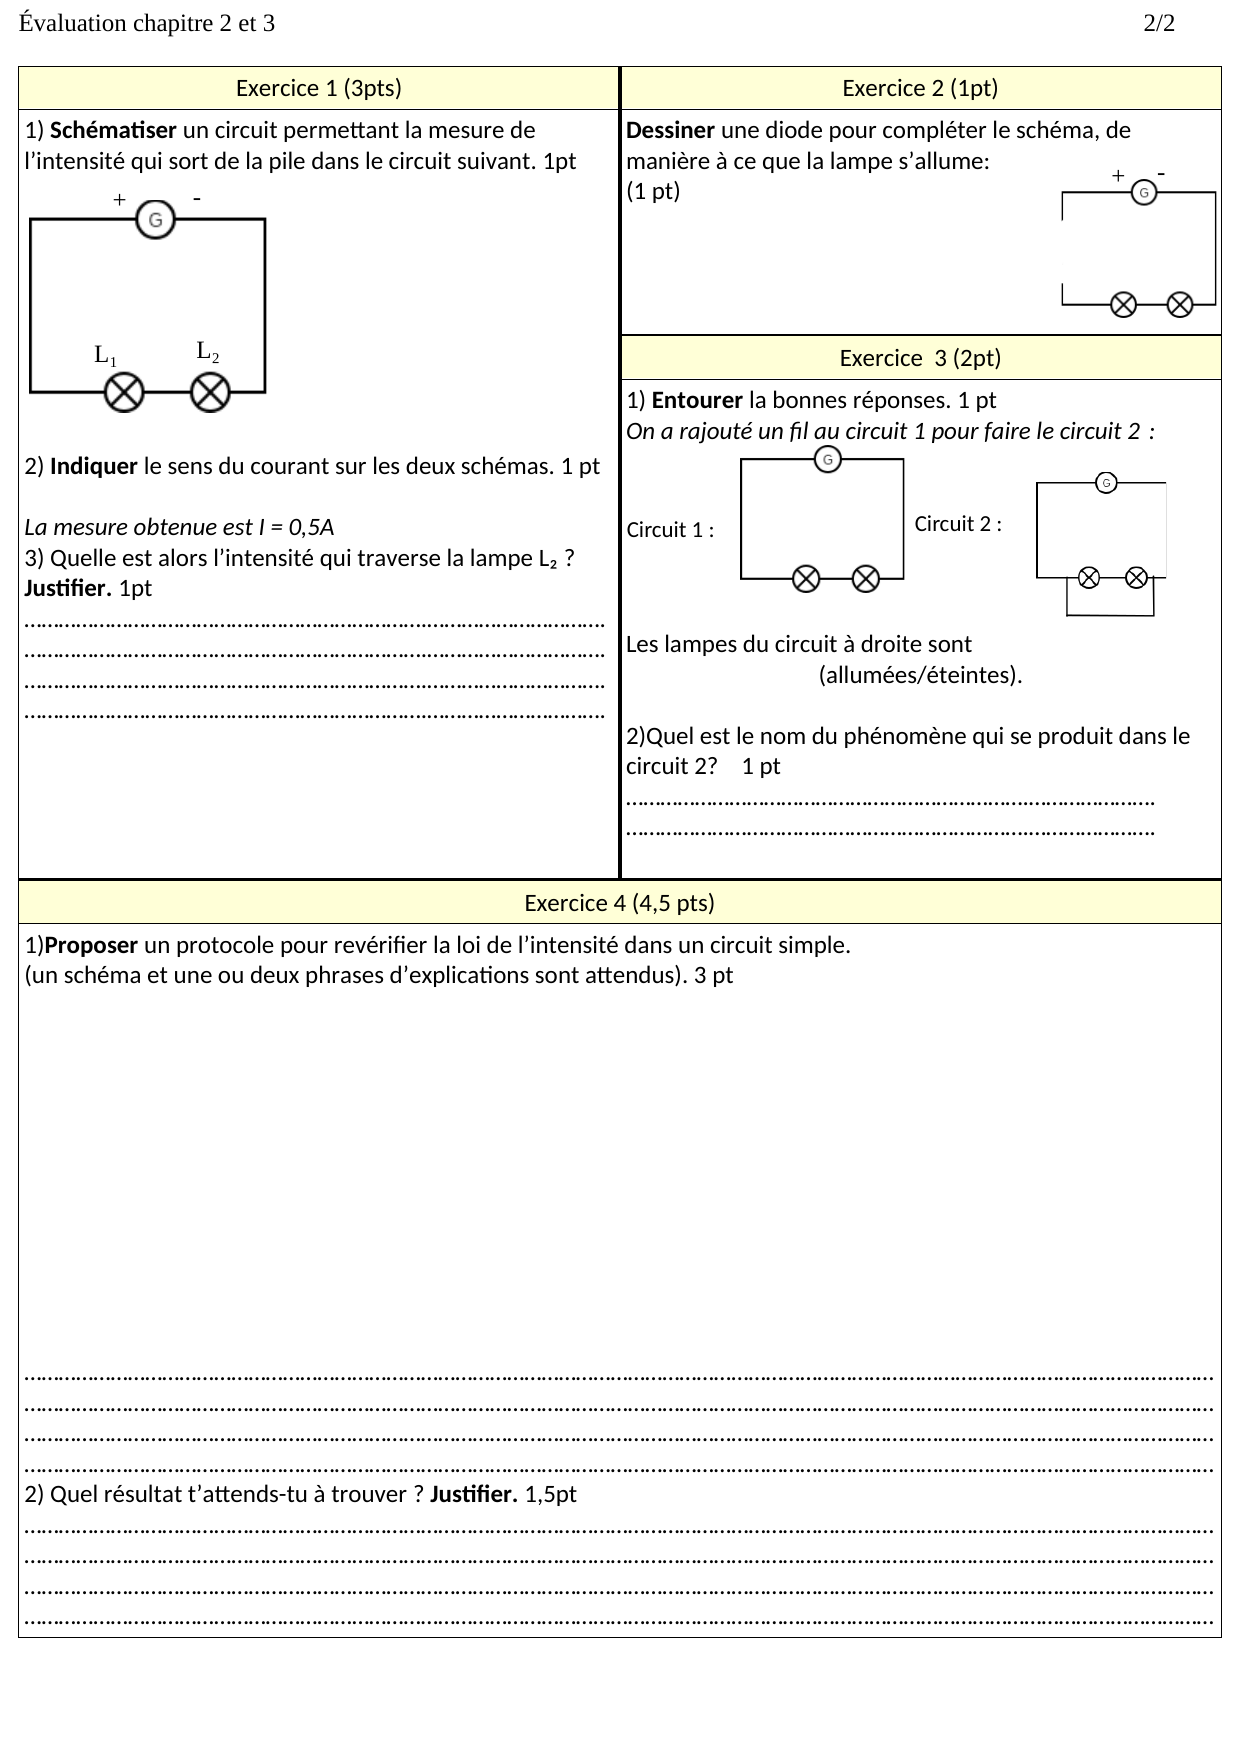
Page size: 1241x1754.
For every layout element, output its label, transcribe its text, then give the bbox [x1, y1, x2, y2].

table_cell Exercice 4 (4,5 pts) [19, 881, 1221, 923]
picture [1036, 472, 1167, 617]
table_cell Exercice 3 (2pt) [622, 336, 1221, 378]
table_header Exercice 2 (1pt) [622, 67, 1221, 108]
table_cell 1) Entourer la bonnes réponses. 1 pt On a rajouté un fil au circuit 1 pour faire le circuit 2 : Les lampes du circuit à droite sont (allumées/éteintes). 2)Quel est le nom du phénomène qui se produit dans le circuit 2? 1 pt …………………………………………………………….…………………. …………………………………………………………….…………………. [622, 380, 1221, 878]
table_cell 1)Proposer un protocole pour revérifier la loi de l’intensité dans un circuit simple. (un schéma et une ou deux phrases d’explications sont attendus). 3 pt ……………………………………………………………………………………………………………………………………………………………………………………… ……………………………………………………………………………………………………………………………………………………………………………………… ……………………………………………………………………………………………………………………………………………………………………………………… ……………………………………………………………………………………………………………………………………………………………………………………… 2) Quel résultat t’attends-tu à trouver ? Justifier. 1,5pt ……………………………………………………………………………………………………………………………………………………………………………………… ……………………………………………………………………………………………………………………………………………………………………………………… ……………………………………………………………………………………………………………………………………………………………………………………… ……………………………………………………………………………………………………………………………………………………………………………………… [19, 924, 1221, 1637]
picture [29, 200, 267, 413]
table_header Exercice 1 (3pts) [19, 67, 618, 108]
table_cell 1) Schématiser un circuit permettant la mesure de l’intensité qui sort de la pile dans le circuit suivant. 1pt 2) Indiquer le sens du courant sur les deux schémas. 1 pt La mesure obtenue est I = 0,5A 3) Quelle est alors l’intensité qui traverse la lampe L₂ ? Justifier. 1pt …………………………………………………………….…………………………. …………………………………………………………….…………………………. …………………………………………………………….…………………………. …………………………………………………………….…………………………. [19, 110, 618, 878]
picture [740, 445, 905, 593]
table_cell Dessiner une diode pour compléter le schéma, de manière à ce que la lampe s’allume: (1 pt) [622, 110, 1221, 334]
picture [1061, 179, 1217, 318]
